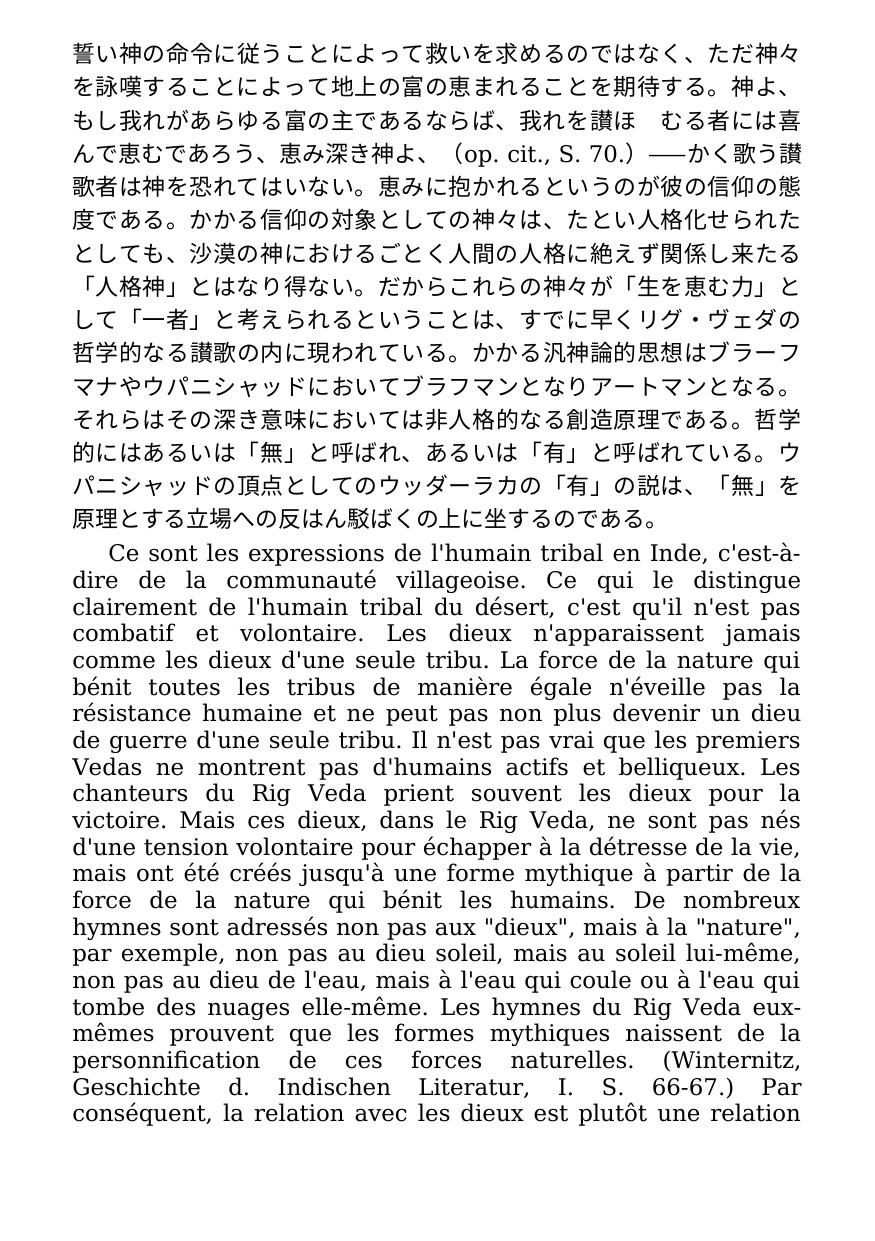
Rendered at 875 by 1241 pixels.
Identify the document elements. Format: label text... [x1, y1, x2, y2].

text Ce sont les expressions de l'humain tribal en Inde, c'est-à-dire de la communauté villageoise. Ce qui le distingue clairement de l'humain tribal du désert, c'est qu'il n'est pas combatif et volontaire. Les dieux n'apparaissent jamais comme les dieux d'une seule tribu. La force de la nature qui bénit toutes les tribus de manière égale n'éveille pas la résistance humaine et ne peut pas non plus devenir un dieu de guerre d'une seule tribu. Il n'est pas vrai que les premiers Vedas ne montrent pas d'humains actifs et belliqueux. Les chanteurs du Rig Veda prient souvent les dieux pour la victoire. Mais ces dieux, dans le Rig Veda, ne sont pas nés d'une tension volontaire pour échapper à la détresse de la vie, mais ont été créés jusqu'à une forme mythique à partir de la force de la nature qui bénit les humains. De nombreux hymnes sont adressés non pas aux "dieux", mais à la "nature", par exemple, non pas au dieu soleil, mais au soleil lui-même, non pas au dieu de l'eau, mais à l'eau qui coule ou à l'eau qui tombe des nuages elle-même. Les hymnes du Rig Veda eux-mêmes prouvent que les formes mythiques naissent de la personnification de ces forces naturelles. (Winternitz, Geschichte d. Indischen Literatur, I. S. 66-67.) Par conséquent, la relation avec les dieux est plutôt une relation [72, 540, 802, 1127]
text 誓い神の命令に従うことによって救いを求めるのではなく、ただ神々を詠嘆することによって地上の富の恵まれることを期待する。神よ、もし我れがあらゆる富の主であるならば、我れを讃ほ むる者には喜んで恵むであろう、恵み深き神よ、（op. cit., S. 70.）——かく歌う讃歌者は神を恐れてはいない。恵みに抱かれるというのが彼の信仰の態度である。かかる信仰の対象としての神々は、たとい人格化せられたとしても、沙漠の神におけるごとく人間の人格に絶えず関係し来たる「人格神」とはなり得ない。だからこれらの神々が「生を恵む力」として「一者」と考えられるということは、すでに早くリグ・ヴェダの哲学的なる讃歌の内に現われている。かかる汎神論的思想はブラーフマナやウパニシャッドにおいてブラフマンとなりアートマンとなる。それらはその深き意味においては非人格的なる創造原理である。哲学的にはあるいは「無」と呼ばれ、あるいは「有」と呼ばれている。ウパニシャッドの頂点としてのウッダーラカの「有」の説は、「無」を原理とする立場への反はん駁ばくの上に坐するのである。 [72, 36, 802, 534]
